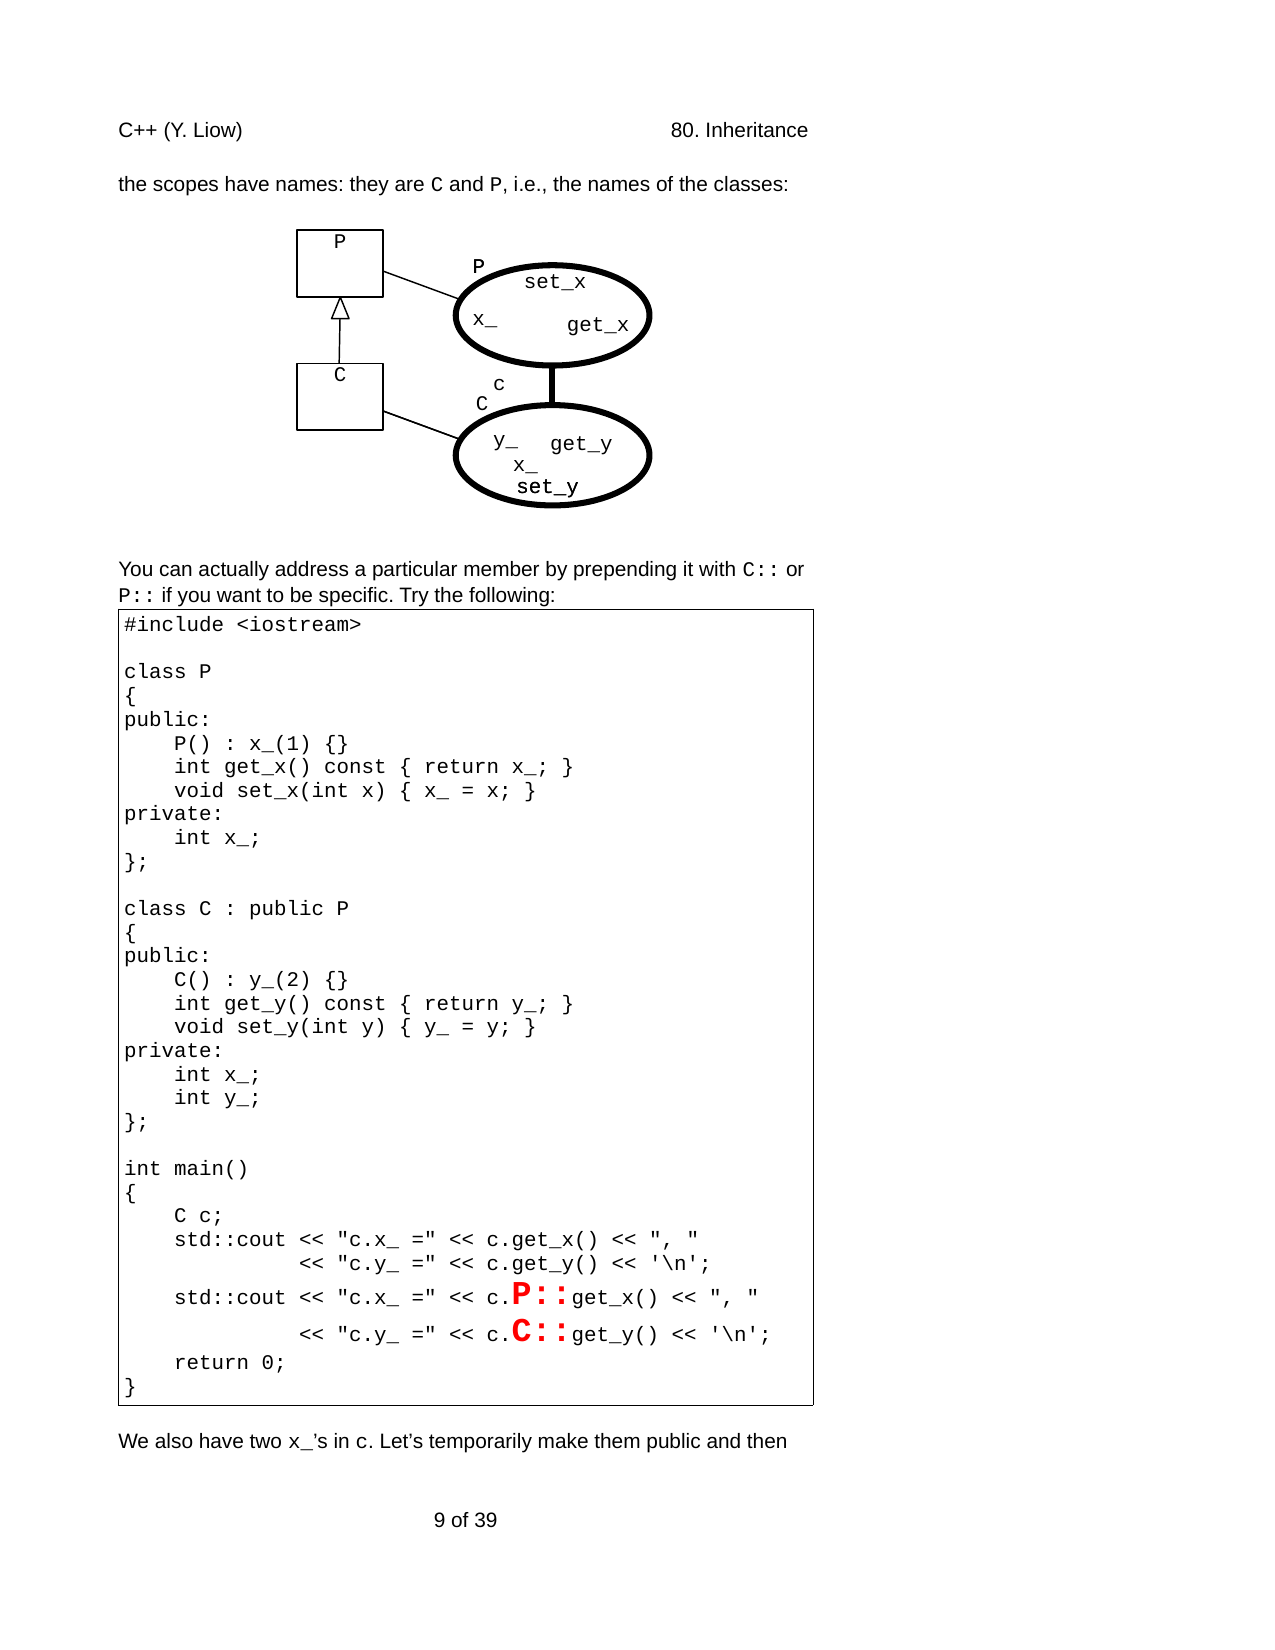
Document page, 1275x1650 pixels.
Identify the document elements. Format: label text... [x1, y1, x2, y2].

text the scopes have names: they are C and P, i.e., the names of the classes: [118, 172, 813, 197]
text We also have two x_’s in c. Let’s temporarily make them public and then [118, 1429, 813, 1454]
text You can actually address a particular member by prepending it with C:: or P:: if you want to be specific. Try the following: [118, 557, 813, 608]
table_header #include <iostream> class P { public: P() : x_(1) {} int get_x() const { return x_; } void set_x(int x) { x_ = x; } private: int x_; }; class C : public P { public: C() : y_(2) {} int get_y() const { return y_; } void set_y(int y) { y_ = y; } private: int x_; int y_; }; int main() { C c; std::cout << "c.x_ =" << c.get_x() << ", " << "c.y_ =" << c.get_y() << '\n'; std::cout << "c.x_ =" << c.P::get_x() << ", " << "c.y_ =" << c.C::get_y() << '\n'; return 0; } [119, 610, 813, 1405]
